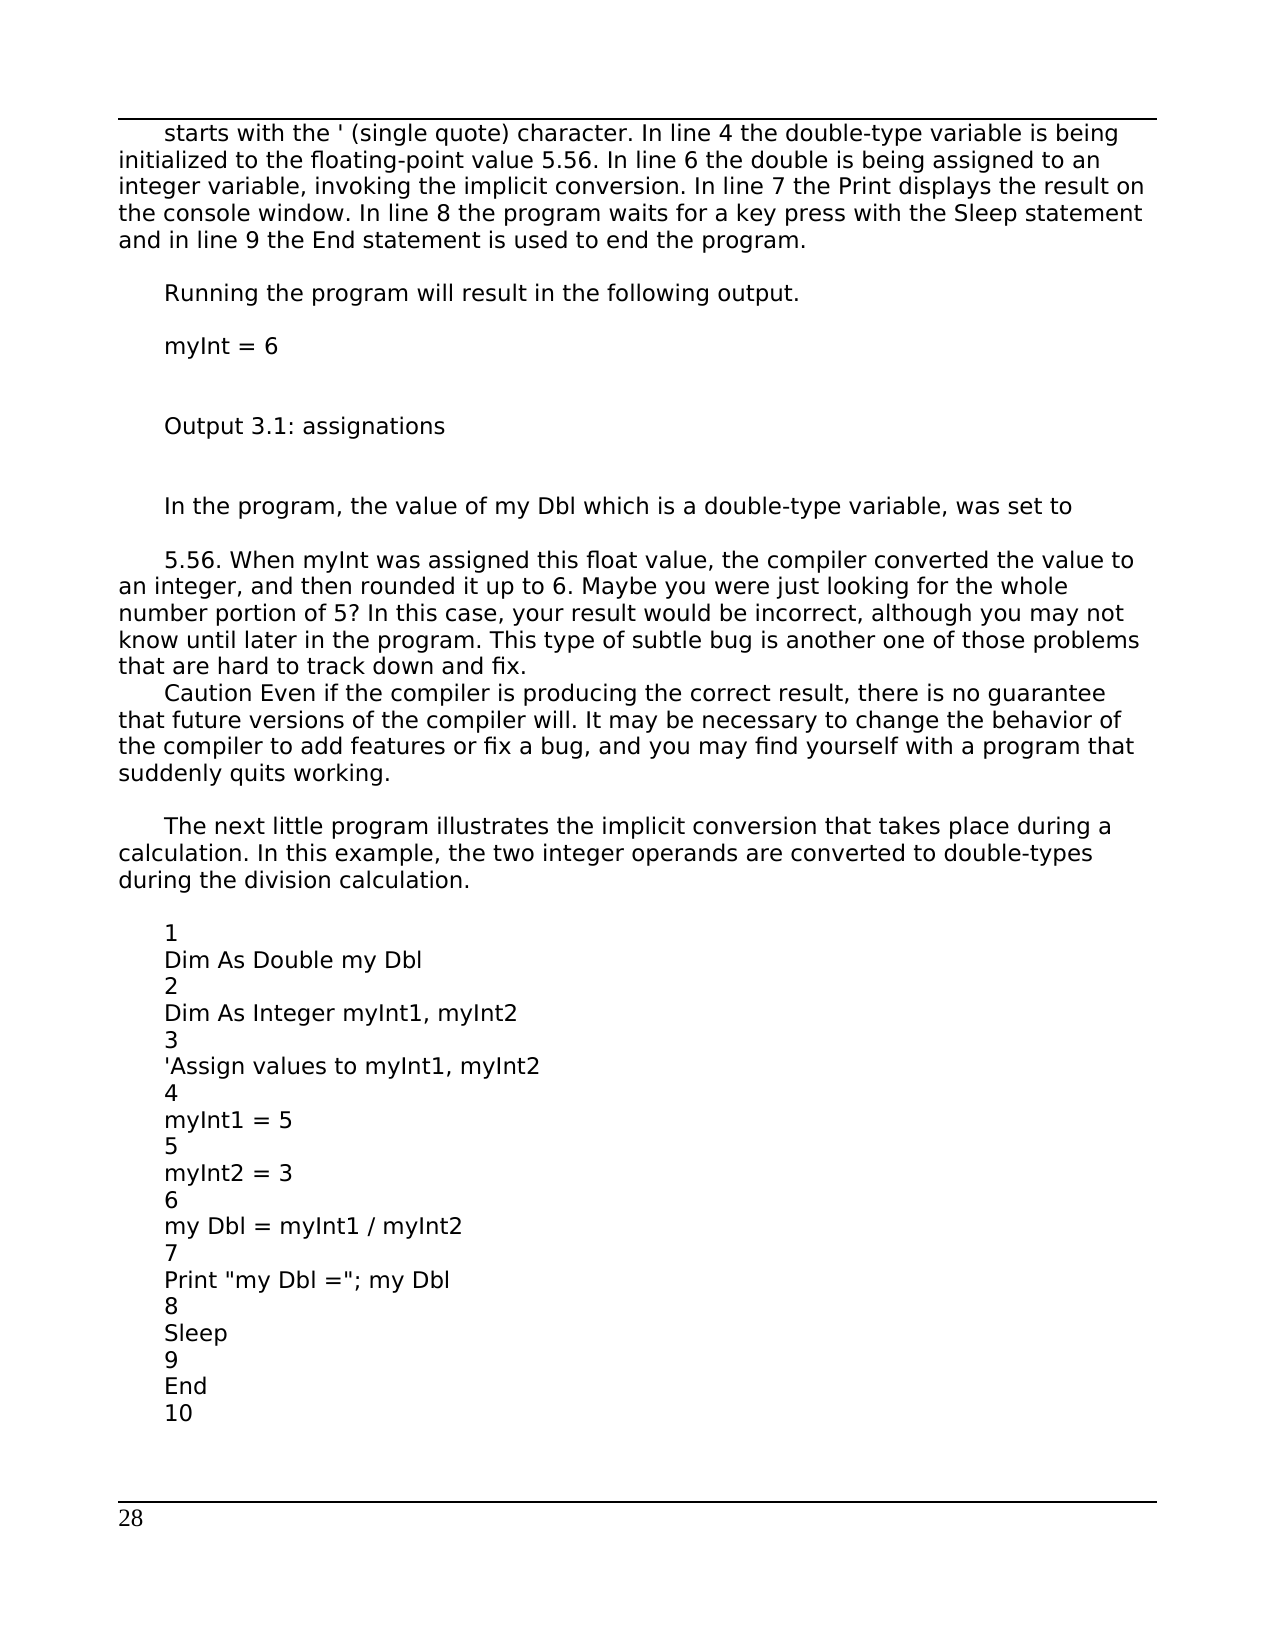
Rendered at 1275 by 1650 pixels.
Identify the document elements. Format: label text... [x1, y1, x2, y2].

text 8 [118, 1293, 1157, 1320]
text Running the program will result in the following output. [118, 280, 1157, 307]
text 10 [118, 1400, 1157, 1427]
text End [118, 1373, 1157, 1400]
text 3 [118, 1027, 1157, 1053]
text 9 [118, 1347, 1157, 1373]
text myInt = 6 [118, 333, 1157, 360]
text In the program, the value of my Dbl which is a double-type variable, was set to [118, 493, 1157, 520]
text Caution Even if the compiler is producing the correct result, there is no guarantee that future versions of the compiler will. It may be necessary to change the behavior of the compiler to add features or fix a bug, and you may find yourself with a program that suddenly quits working. [118, 680, 1157, 787]
text Dim As Integer myInt1, myInt2 [118, 1000, 1157, 1027]
text 1 [118, 920, 1157, 947]
text The next little program illustrates the implicit conversion that takes place during a calculation. In this example, the two integer operands are converted to double-types during the division calculation. [118, 813, 1157, 893]
text 6 [118, 1187, 1157, 1213]
text 7 [118, 1240, 1157, 1267]
text 2 [118, 973, 1157, 1000]
text Output 3.1: assignations [118, 413, 1157, 440]
text starts with the ' (single quote) character. In line 4 the double-type variable is being initialized to the floating-point value 5.56. In line 6 the double is being assigned to an integer variable, invoking the implicit conversion. In line 7 the Print displays the result on the console window. In line 8 the program waits for a key press with the Sleep statement and in line 9 the End statement is used to end the program. [118, 120, 1157, 253]
text 5 [118, 1133, 1157, 1160]
text 5.56. When myInt was assigned this float value, the compiler converted the value to an integer, and then rounded it up to 6. Maybe you were just looking for the whole number portion of 5? In this case, your result would be incorrect, although you may not know until later in the program. This type of subtle bug is another one of those problems that are hard to track down and fix. [118, 547, 1157, 680]
text Print "my Dbl ="; my Dbl [118, 1267, 1157, 1293]
text myInt2 = 3 [118, 1160, 1157, 1187]
text my Dbl = myInt1 / myInt2 [118, 1213, 1157, 1240]
text 4 [118, 1080, 1157, 1107]
text 'Assign values to myInt1, myInt2 [118, 1053, 1157, 1080]
text Dim As Double my Dbl [118, 947, 1157, 973]
text Sleep [118, 1320, 1157, 1347]
text myInt1 = 5 [118, 1107, 1157, 1133]
